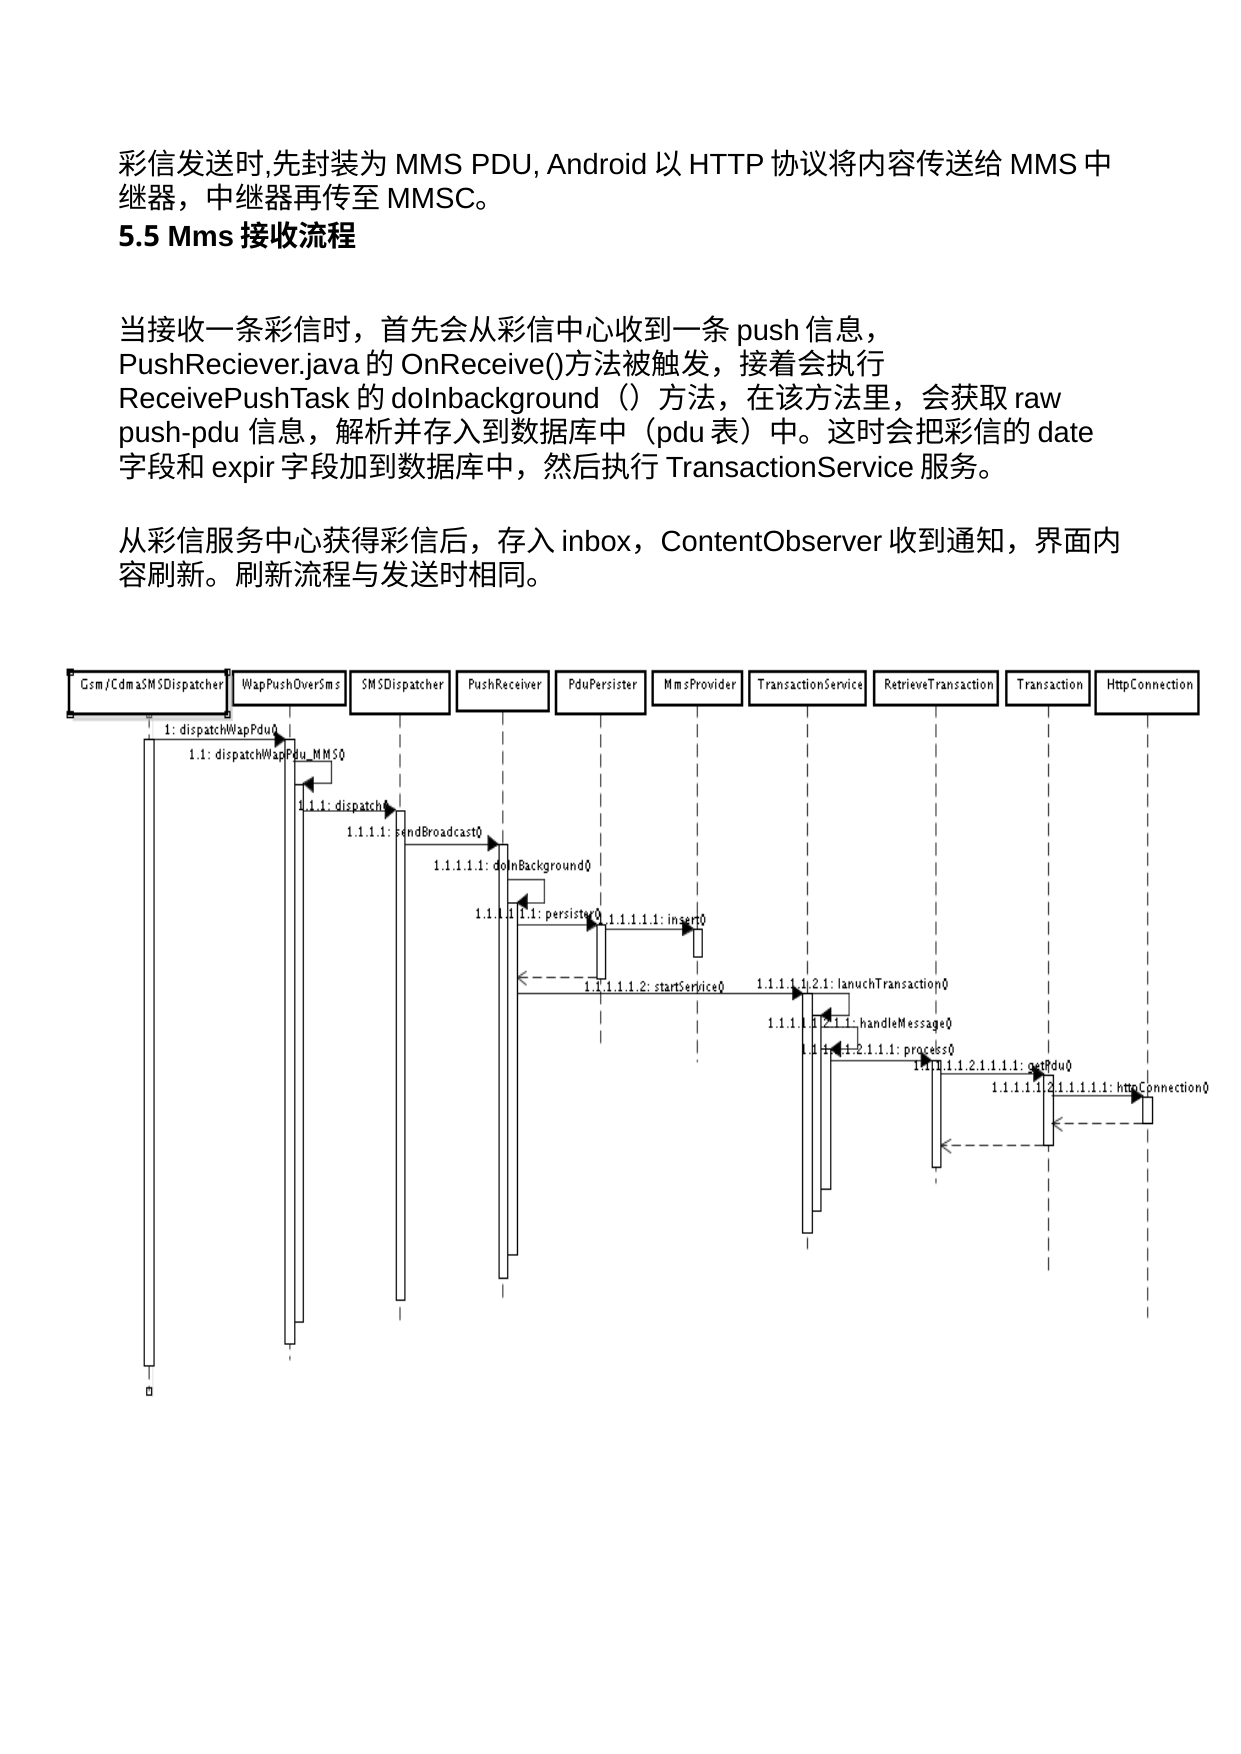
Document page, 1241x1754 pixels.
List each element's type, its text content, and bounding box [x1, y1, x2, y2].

picture [63, 664, 1212, 1399]
text 当接收一条彩信时，首先会从彩信中心收到一条push信息，PushReciever.java的OnReceive()方法被触发，接着会执行ReceivePushTask的doInbackground（）方法，在该方法里，会获取raw push-pdu 信息，解析并存入到数据库中（pdu表）中。这时会把彩信的date字段和expir字段加到数据库中，然后执行TransactionService服务。 [118, 313, 1122, 484]
text 从彩信服务中心获得彩信后，存入inbox，ContentObserver收到通知，界面内容刷新。刷新流程与发送时相同。 [118, 524, 1122, 592]
text 5.5 Mms接收流程 [118, 215, 1122, 255]
text 彩信发送时,先封装为MMS PDU, Android以HTTP协议将内容传送给MMS中继器，中继器再传至MMSC。 [118, 147, 1122, 215]
